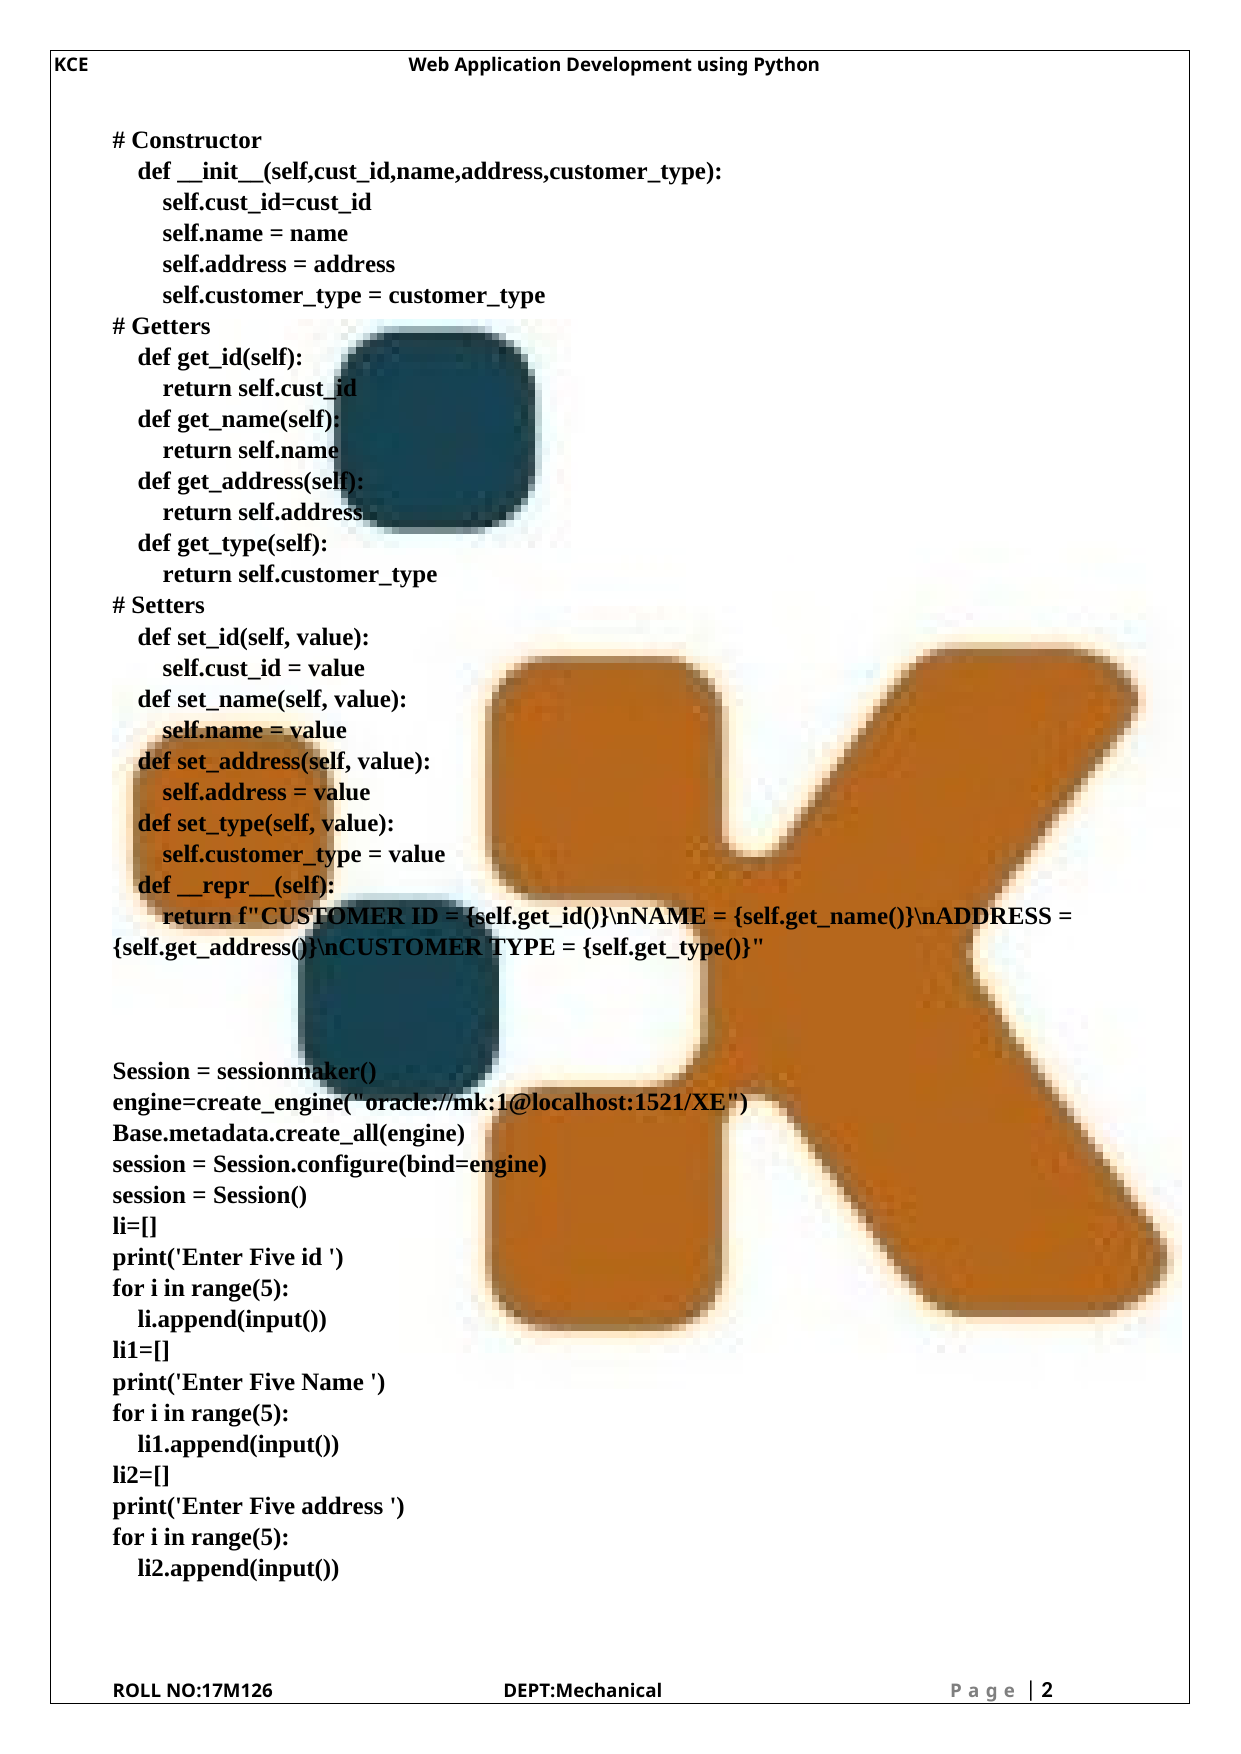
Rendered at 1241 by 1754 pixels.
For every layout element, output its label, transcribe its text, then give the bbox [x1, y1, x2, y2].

text self.cust_id=cust_id [112, 187, 1181, 216]
text return f"CUSTOMER ID = {self.get_id()}\nNAME = {self.get_name()}\nADDRESS = {self.get_address()}\nCUSTOMER TYPE = {self.get_type()}" [112, 901, 1181, 961]
text li2=[] [112, 1460, 1181, 1488]
text print('Enter Five Name ') [112, 1367, 1181, 1395]
text print('Enter Five address ') [112, 1491, 1181, 1519]
text for i in range(5): [112, 1273, 1181, 1302]
text return self.address [112, 497, 1181, 526]
text def __repr__(self): [112, 870, 1181, 899]
text return self.name [112, 435, 1181, 464]
text print('Enter Five id ') [112, 1242, 1181, 1271]
text li=[] [112, 1211, 1181, 1240]
text return self.cust_id [112, 373, 1181, 402]
text def get_type(self): [112, 528, 1181, 557]
text session = Session.configure(bind=engine) [112, 1149, 1181, 1178]
text self.address = address [112, 249, 1181, 278]
text Session = sessionmaker() [112, 1056, 1181, 1085]
text Base.metadata.create_all(engine) [112, 1118, 1181, 1147]
text self.name = name [112, 218, 1181, 247]
text for i in range(5): [112, 1398, 1181, 1426]
text self.address = value [112, 777, 1181, 806]
text def get_address(self): [112, 466, 1181, 495]
text li1=[] [112, 1336, 1181, 1364]
text def set_address(self, value): [112, 746, 1181, 774]
text session = Session() [112, 1180, 1181, 1209]
text engine=create_engine("oracle://mk:1@localhost:1521/XE") [112, 1087, 1181, 1116]
text def set_name(self, value): [112, 684, 1181, 712]
text def get_name(self): [112, 404, 1181, 433]
text self.customer_type = value [112, 839, 1181, 868]
text li1.append(input()) [112, 1429, 1181, 1457]
text self.cust_id = value [112, 653, 1181, 681]
text return self.customer_type [112, 559, 1181, 588]
text def set_type(self, value): [112, 808, 1181, 837]
text def get_id(self): [112, 342, 1181, 371]
text # Constructor [112, 125, 1181, 154]
picture [112, 319, 1182, 1389]
text # Setters [112, 591, 1181, 619]
text self.customer_type = customer_type [112, 280, 1181, 309]
text # Getters [112, 311, 1181, 340]
text self.name = value [112, 715, 1181, 743]
text for i in range(5): [112, 1522, 1181, 1551]
text li.append(input()) [112, 1304, 1181, 1333]
text def set_id(self, value): [112, 622, 1181, 650]
text li2.append(input()) [112, 1553, 1181, 1582]
text def __init__(self,cust_id,name,address,customer_type): [112, 156, 1181, 185]
